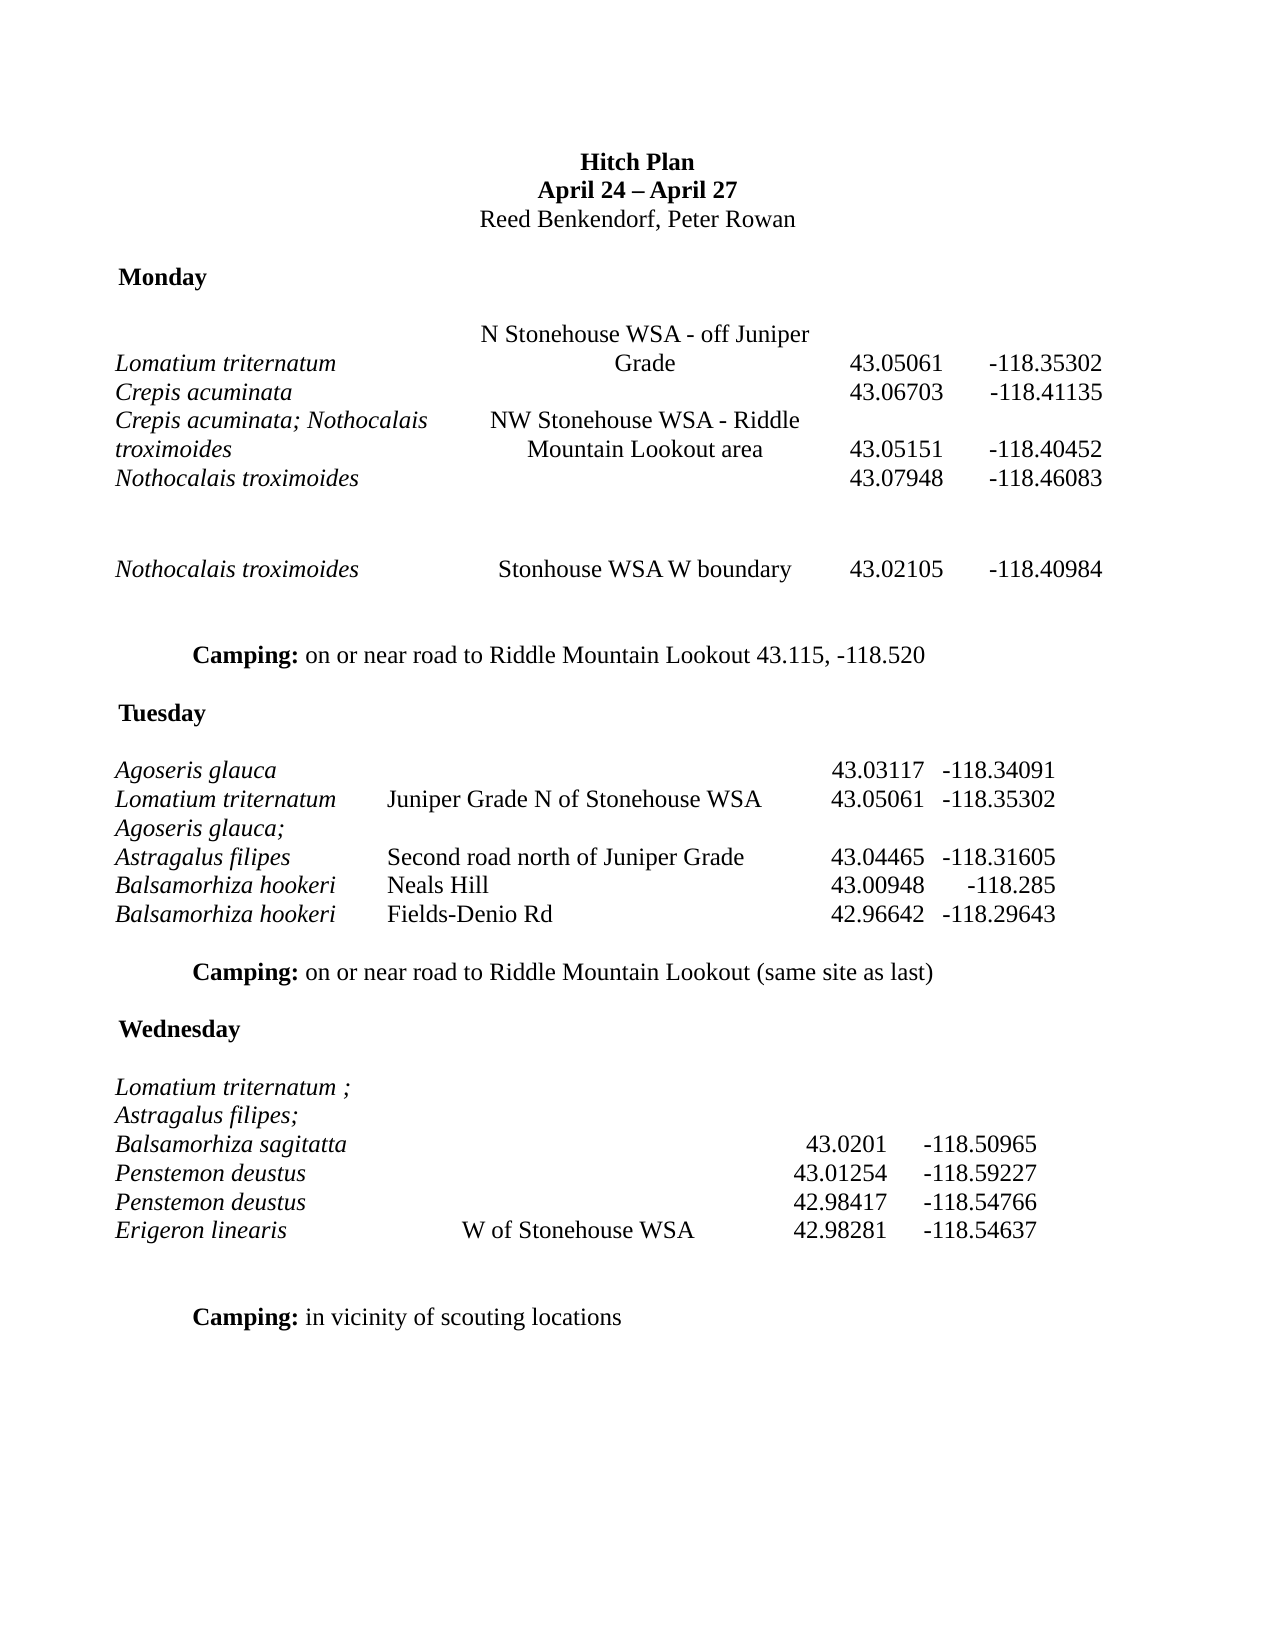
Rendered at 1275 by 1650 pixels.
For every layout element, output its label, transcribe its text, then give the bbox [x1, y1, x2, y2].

table_header 43.03117 [815, 756, 927, 784]
table_cell 43.00948 [815, 871, 927, 899]
table_cell 43.07948 [824, 463, 946, 492]
table_cell Nothocalais troximoides [112, 463, 465, 492]
table_cell 43.05151 [824, 406, 946, 463]
table_cell Stonhouse WSA W boundary [465, 492, 824, 583]
table_cell 42.98281 [768, 1216, 890, 1244]
table_cell -118.29643 [928, 899, 1059, 928]
table_header W of Stonehouse WSA [388, 1072, 768, 1244]
table_header -118.50965 [890, 1072, 1040, 1158]
table_cell NW Stonehouse WSA - Riddle Mountain Lookout area [465, 377, 824, 492]
table_cell -118.59227 [890, 1158, 1040, 1187]
table_cell 43.02105 [824, 492, 946, 583]
table_cell -118.40452 [946, 406, 1106, 463]
table_cell Crepis acuminata; Nothocalais troximoides [112, 406, 465, 463]
table_cell -118.35302 [928, 784, 1059, 813]
table_header Juniper Grade N of Stonehouse WSA [384, 756, 815, 813]
table_cell -118.46083 [946, 463, 1106, 492]
text Wednesday [118, 1014, 1157, 1043]
text Hitch Plan [118, 147, 1157, 176]
table_header N Stonehouse WSA - off Juniper Grade [465, 319, 824, 377]
text Reed Benkendorf, Peter Rowan [118, 204, 1157, 233]
table_cell Agoseris glauca; Astragalus filipes [112, 813, 384, 871]
table_cell -118.40984 [946, 492, 1106, 583]
table_cell Neals Hill [384, 871, 815, 899]
table_cell Erigeron linearis [112, 1216, 388, 1244]
table_header 43.0201 [768, 1072, 890, 1158]
table_cell 43.05061 [815, 784, 927, 813]
table_cell Fields-Denio Rd [384, 899, 815, 928]
table_cell 42.98417 [768, 1187, 890, 1216]
table_header Agoseris glauca [112, 756, 384, 784]
table_cell Nothocalais troximoides [112, 492, 465, 583]
table_cell Lomatium triternatum [112, 784, 384, 813]
text Camping: on or near road to Riddle Mountain Lookout 43.115, -118.520 [118, 641, 1157, 669]
table_header Lomatium triternatum [112, 319, 465, 377]
table_header -118.35302 [946, 319, 1106, 377]
table_cell Balsamorhiza hookeri [112, 871, 384, 899]
text April 24 – April 27 [118, 176, 1157, 204]
table_cell Penstemon deustus [112, 1187, 388, 1216]
table_cell -118.285 [928, 871, 1059, 899]
text Monday [118, 262, 1157, 291]
table_cell Crepis acuminata [112, 377, 465, 406]
table_cell 43.06703 [824, 377, 946, 406]
table_cell 43.04465 [815, 813, 927, 871]
table_cell -118.54637 [890, 1216, 1040, 1244]
text Camping: in vicinity of scouting locations [118, 1302, 1157, 1331]
table_cell Balsamorhiza hookeri [112, 899, 384, 928]
table_cell -118.31605 [928, 813, 1059, 871]
table_cell -118.54766 [890, 1187, 1040, 1216]
table_cell Second road north of Juniper Grade [384, 813, 815, 871]
table_header -118.34091 [928, 756, 1059, 784]
table_header 43.05061 [824, 319, 946, 377]
table_cell Penstemon deustus [112, 1158, 388, 1187]
table_cell 42.96642 [815, 899, 927, 928]
text Camping: on or near road to Riddle Mountain Lookout (same site as last) [118, 957, 1157, 986]
table_header Lomatium triternatum ; Astragalus filipes; Balsamorhiza sagitatta [112, 1072, 388, 1158]
table_cell -118.41135 [946, 377, 1106, 406]
table_cell 43.01254 [768, 1158, 890, 1187]
text Tuesday [118, 698, 1157, 727]
